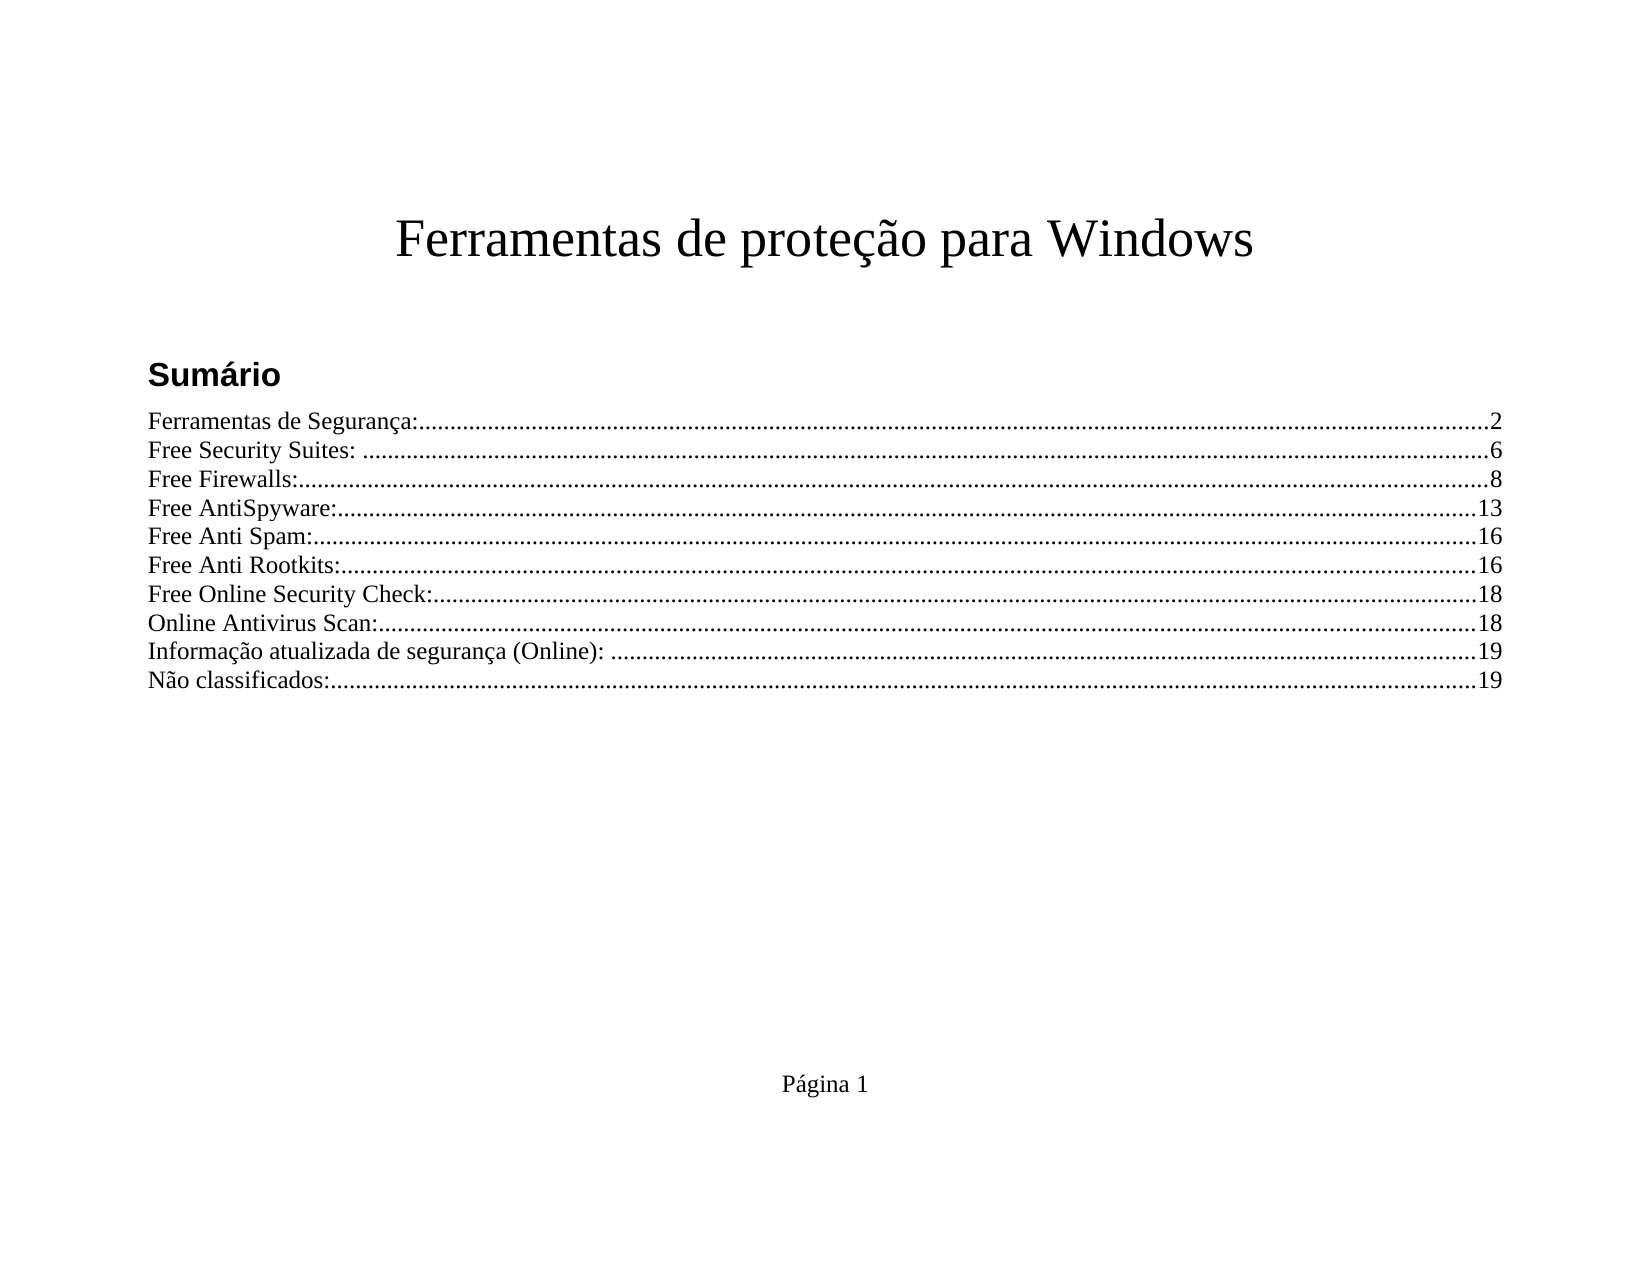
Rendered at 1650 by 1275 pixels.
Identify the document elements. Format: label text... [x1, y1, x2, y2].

text Ferramentas de proteção para Windows [1255, 206, 1502, 268]
text Ferramentas de proteção para Windows [148, 206, 395, 268]
subtitle Sumário [281, 356, 1502, 394]
